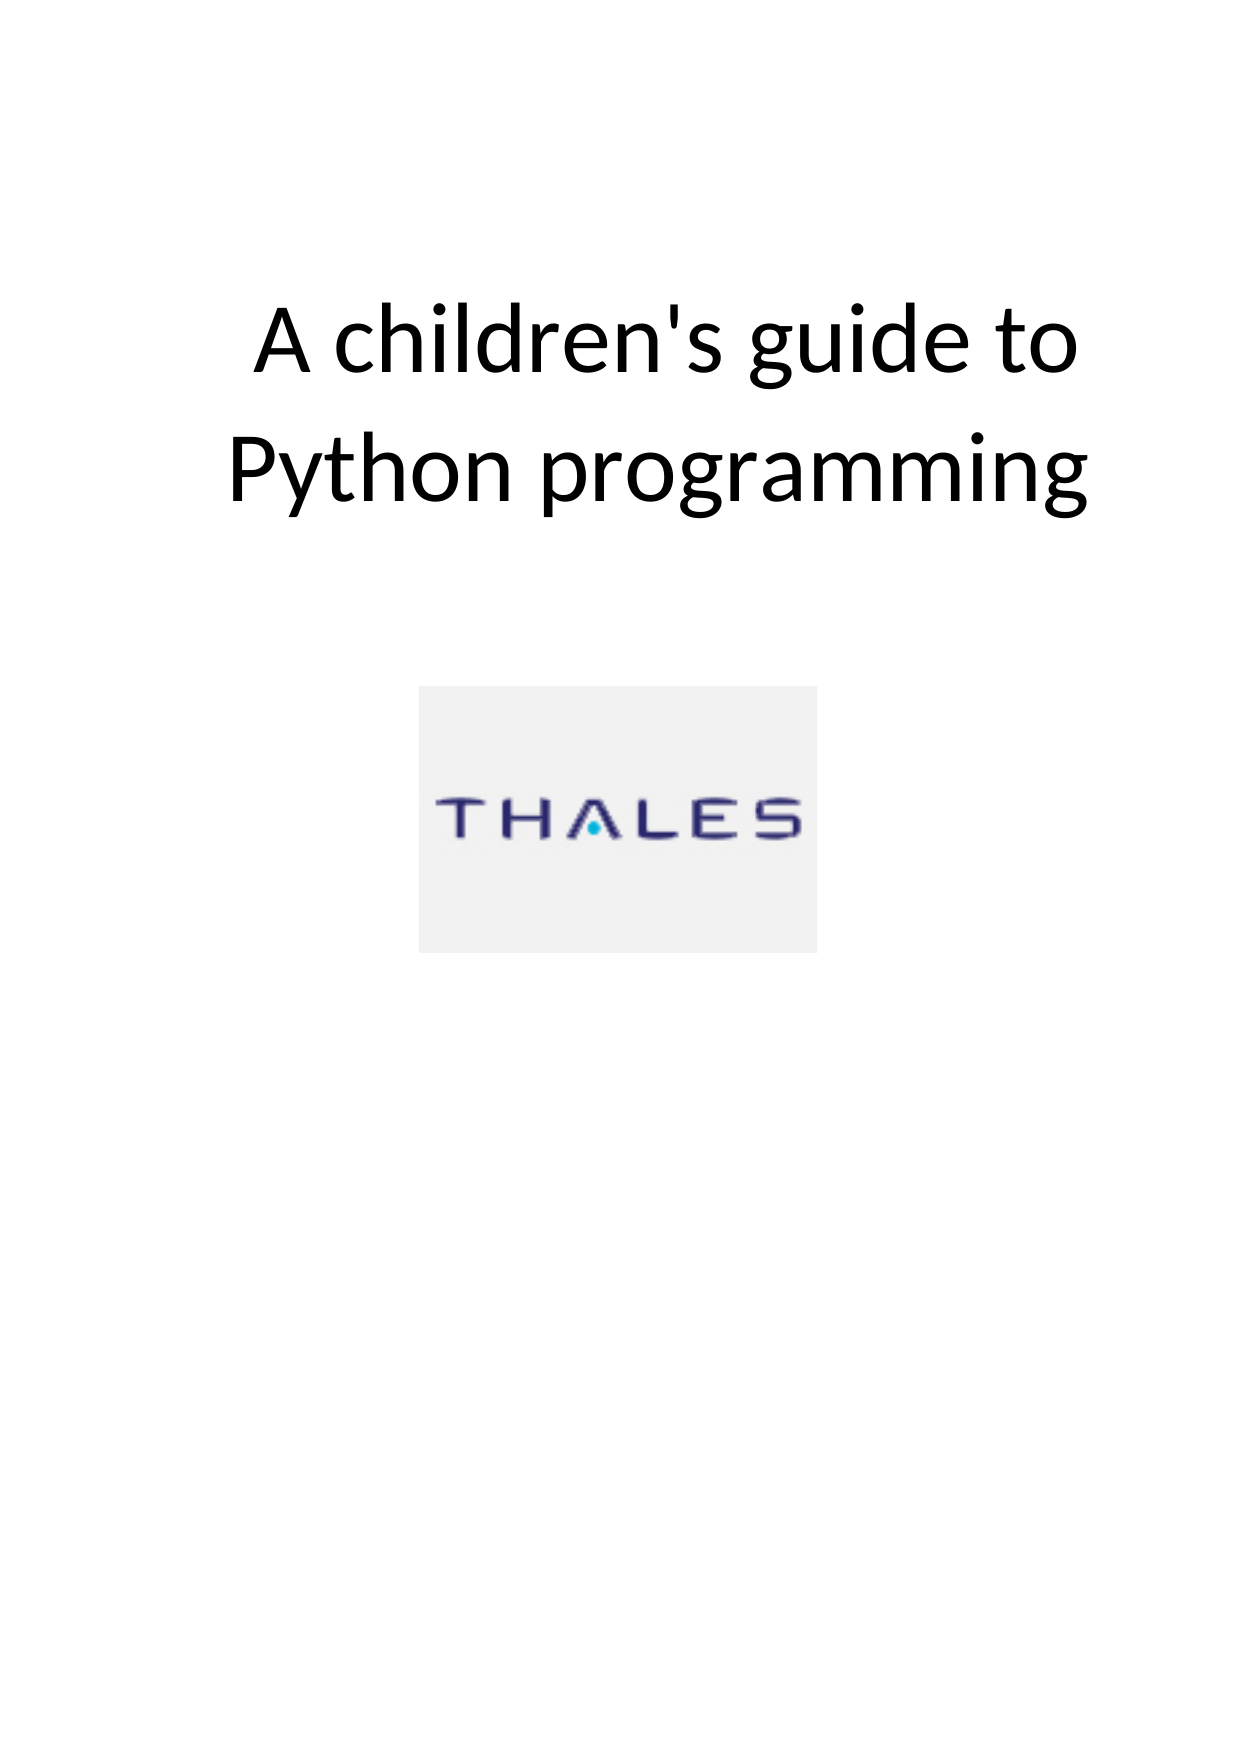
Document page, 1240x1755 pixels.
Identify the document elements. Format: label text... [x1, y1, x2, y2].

text A children's guide to [190, 275, 1144, 397]
text Python programming [172, 404, 1144, 526]
